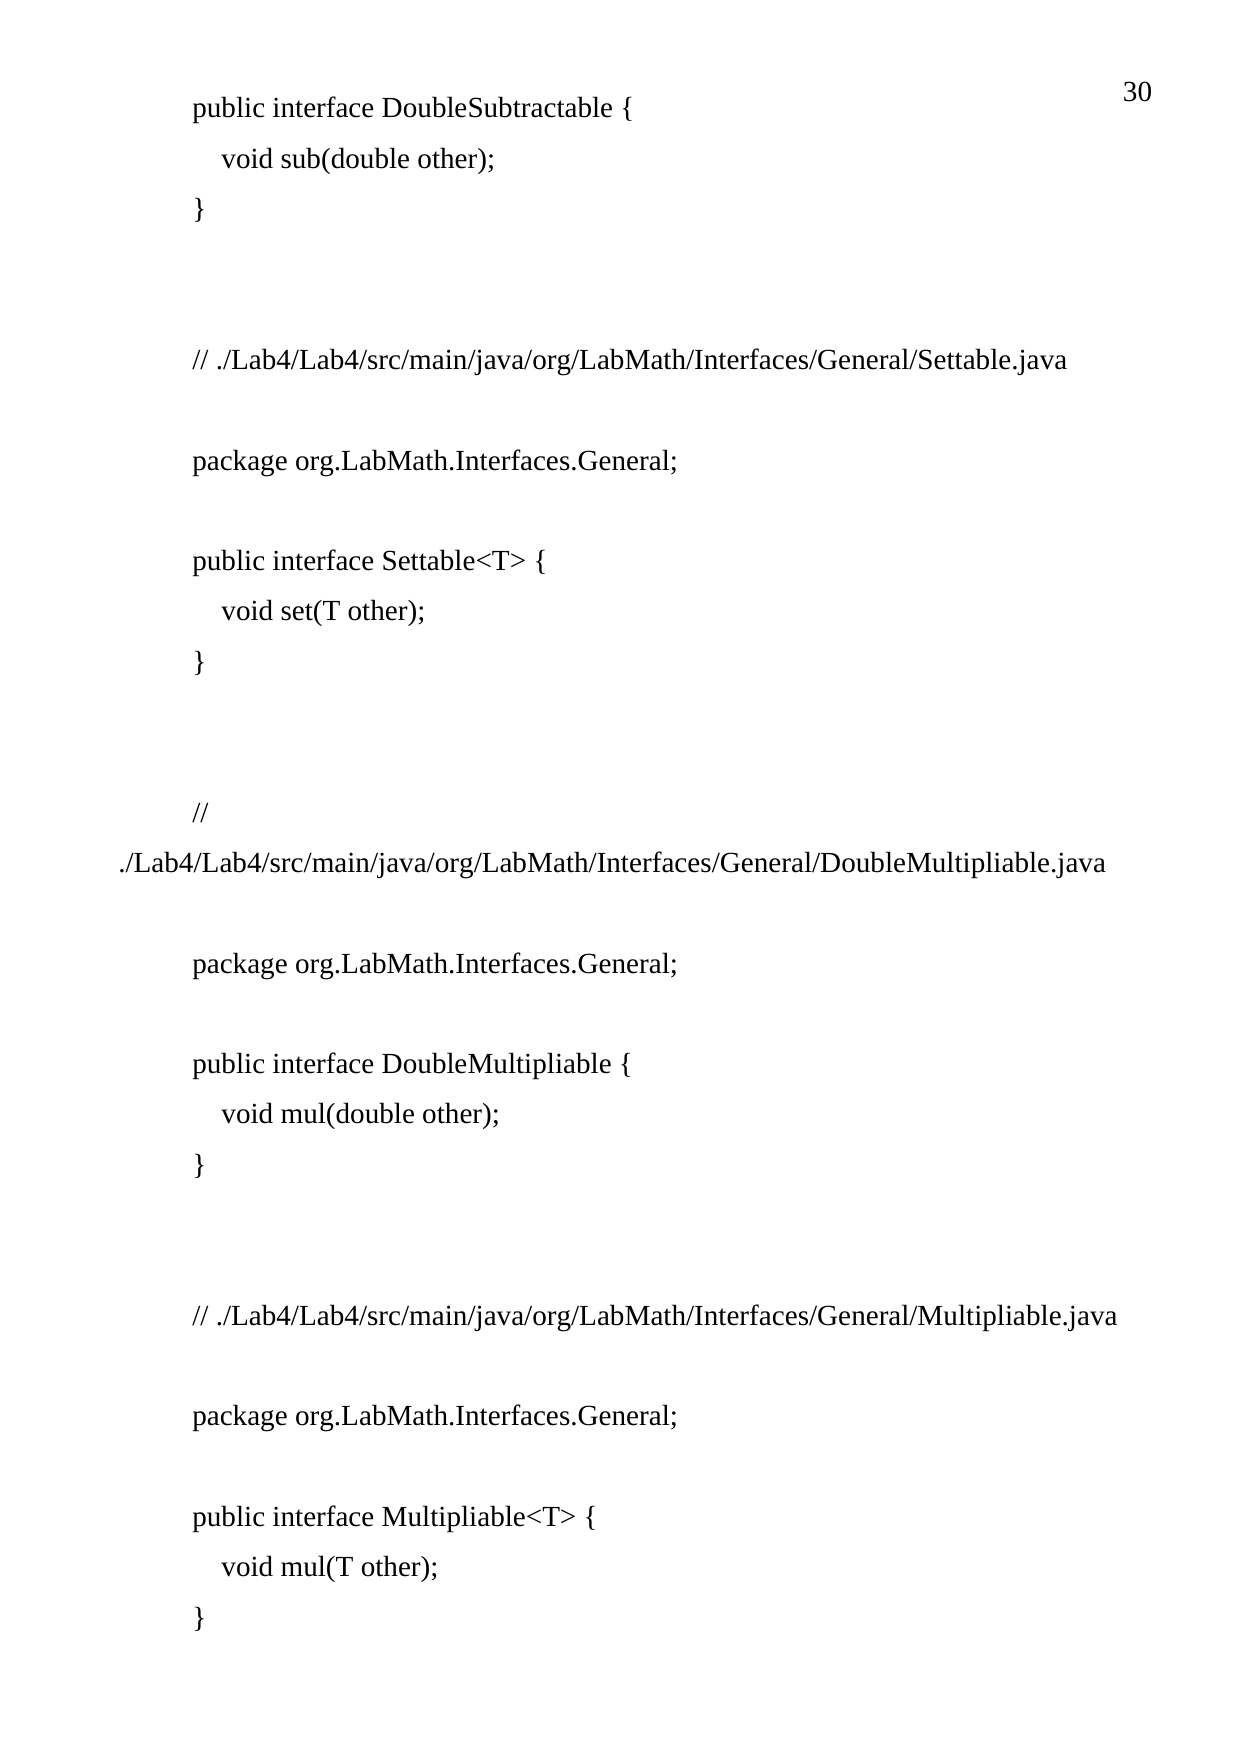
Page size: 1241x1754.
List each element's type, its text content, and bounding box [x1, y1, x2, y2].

text package org.LabMath.Interfaces.General; [118, 1398, 1122, 1432]
text public interface Settable<T> { [118, 543, 1122, 577]
text void mul(T other); [118, 1549, 1122, 1583]
text } [118, 1147, 1122, 1181]
text } [118, 191, 1122, 224]
text } [118, 644, 1122, 677]
text void sub(double other); [118, 141, 1122, 174]
text package org.LabMath.Interfaces.General; [118, 443, 1122, 476]
text public interface Multipliable<T> { [118, 1499, 1122, 1533]
text package org.LabMath.Interfaces.General; [118, 946, 1122, 979]
text // ./Lab4/Lab4/src/main/java/org/LabMath/Interfaces/General/Settable.java [118, 342, 1122, 376]
text } [118, 1600, 1122, 1633]
text void set(T other); [118, 593, 1122, 627]
text // ./Lab4/Lab4/src/main/java/org/LabMath/Interfaces/General/Multipliable.java [118, 1298, 1122, 1331]
text public interface DoubleMultipliable { [118, 1046, 1122, 1080]
text public interface DoubleSubtractable { [118, 90, 1122, 124]
text void mul(double other); [118, 1097, 1122, 1130]
text // ./Lab4/Lab4/src/main/java/org/LabMath/Interfaces/General/DoubleMultipliable.java [118, 795, 1122, 879]
